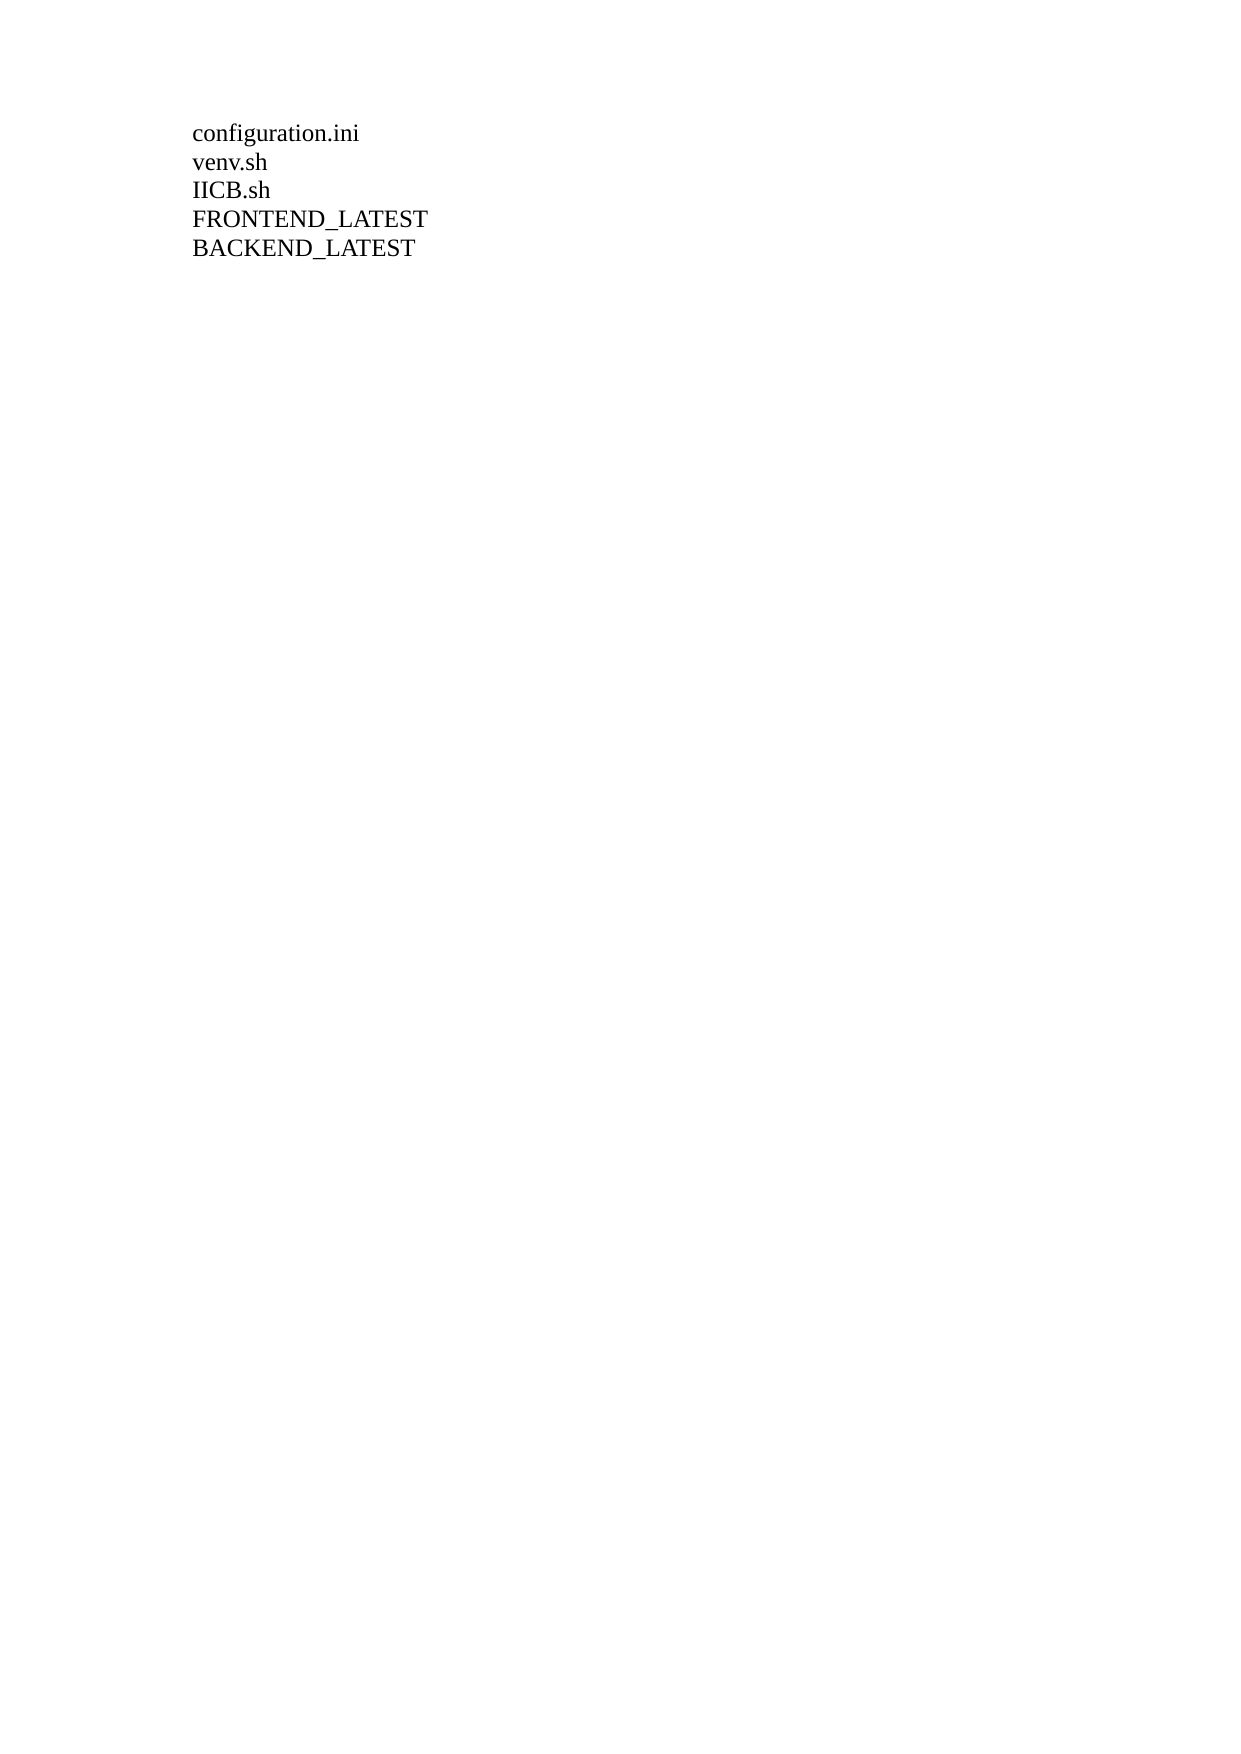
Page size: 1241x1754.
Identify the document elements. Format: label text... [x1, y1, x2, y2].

text IICB.sh [118, 176, 1122, 204]
text FRONTEND_LATEST [118, 204, 1122, 233]
text venv.sh [118, 147, 1122, 176]
text BACKEND_LATEST [118, 233, 1122, 262]
text configuration.ini [118, 118, 1122, 147]
